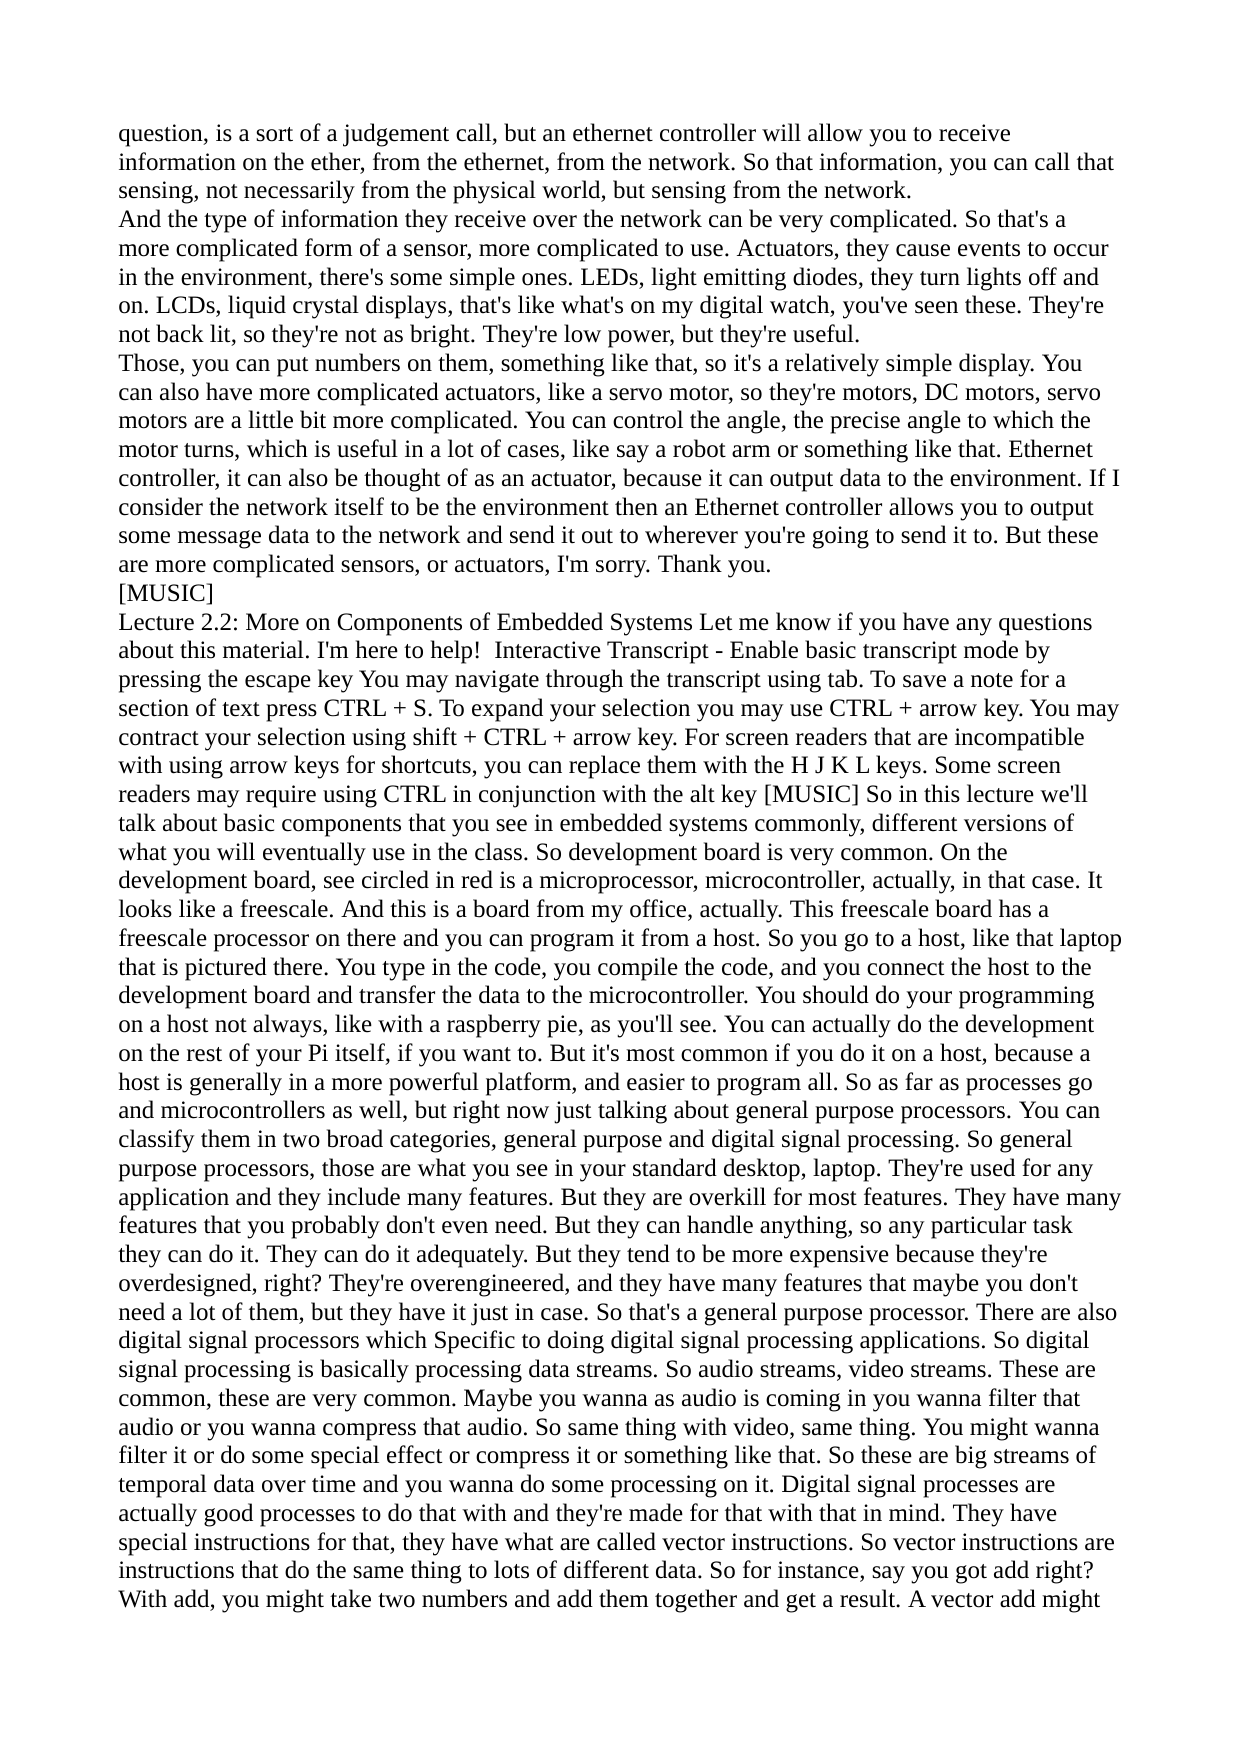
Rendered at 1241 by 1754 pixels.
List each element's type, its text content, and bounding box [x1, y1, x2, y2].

text Lecture 2.2: More on Components of Embedded Systems Let me know if you have any questions about this material. I'm here to help! ​ Interactive Transcript - Enable basic transcript mode by pressing the escape key You may navigate through the transcript using tab. To save a note for a section of text press CTRL + S. To expand your selection you may use CTRL + arrow key. You may contract your selection using shift + CTRL + arrow key. For screen readers that are incompatible with using arrow keys for shortcuts, you can replace them with the H J K L keys. Some screen readers may require using CTRL in conjunction with the alt key ​[MUSIC] ​So in this lecture we'll talk about basic components that you see in embedded ​systems commonly, different versions of what you will eventually use in the class. ​So development board is very common. ​On the development board, see circled in red is a microprocessor, microcontroller, ​actually, in that case. ​It looks like a freescale. ​And this is a board from my office, actually. ​This freescale board has a freescale processor on there and ​you can program it from a host. ​So you go to a host, like that laptop that is pictured there. ​You type in the code, you compile the code, and you connect the host ​to the development board and transfer the data to the microcontroller. ​You should do your programming on a host not always, like with a raspberry pie, ​as you'll see. ​You can actually do the development on the rest of your Pi itself, if you want to. ​But it's most common if you do it on a host, ​because a host is generally in a more powerful platform, ​and easier to program all. ​So as far as processes go and microcontrollers as well, ​but right now just talking about general purpose processors. ​You can classify them in two broad categories, general purpose and ​digital signal processing. ​So general purpose processors, ​those are what you see in your standard desktop, laptop. ​They're used for any application and they include many features. ​But they are overkill for most features. ​They have many features that you probably don't even need. ​But they can handle anything, so any particular task they can do it. ​They can do it adequately. ​But they tend to be more expensive because they're overdesigned, right? ​They're overengineered, and they have many features that ​maybe you don't need a lot of them, but they have it just in case. ​So that's a general purpose processor. ​There are also digital signal processors which ​Specific to doing digital signal processing applications. ​So digital signal processing is basically processing data streams. ​So audio streams, video streams. ​These are common, these are very common. ​Maybe you wanna as audio is coming in you wanna filter that audio or ​you wanna compress that audio. ​So same thing with video, same thing. ​You might wanna filter it or do some special effect or compress it or ​something like that. ​So these are big streams of temporal data over time and ​you wanna do some processing on it. ​Digital signal processes are actually good processes to do that with and ​they're made for that with that in mind. ​They have special instructions for that, ​they have what are called vector instructions. ​So vector instructions are instructions that do the same thing ​to lots of different data. ​So for instance, say you got add right? ​With add, you might take two numbers and add them together and get a result. ​A vector add might [118, 607, 1122, 1613]
text question, ​is a sort of a judgement call, but an ethernet controller will allow you to ​receive information on the ether, from the ethernet, from the network. ​So that information, you can call that sensing, ​not necessarily from the physical world, but sensing from the network. [118, 118, 1122, 204]
text ​[MUSIC] [118, 578, 1122, 607]
text ​And the type of information they receive over the network can be very complicated. ​So that's a more complicated form of a sensor, more complicated to use. ​Actuators, they cause events to occur in the environment, there's some simple ones. ​LEDs, light emitting diodes, they turn lights off and on. ​LCDs, liquid crystal displays, that's like what's on my digital watch, ​you've seen these. ​They're not back lit, so they're not as bright. ​They're low power, but they're useful. [118, 204, 1122, 348]
text ​Those, you can put numbers on them, something like that, so ​it's a relatively simple display. ​You can also have more complicated actuators, like a servo motor, so ​they're motors, DC motors, servo motors are a little bit more complicated. ​You can control the angle, the precise angle to which the motor turns, ​which is useful in a lot of cases, like say a robot arm or something like that. ​Ethernet controller, it can also be thought of as an actuator, ​because it can output data to the environment. ​If I consider the network itself to be the environment then an Ethernet controller ​allows you to output some message data to the network and ​send it out to wherever you're going to send it to. ​But these are more complicated sensors, or actuators, I'm sorry. ​Thank you. [118, 348, 1122, 578]
